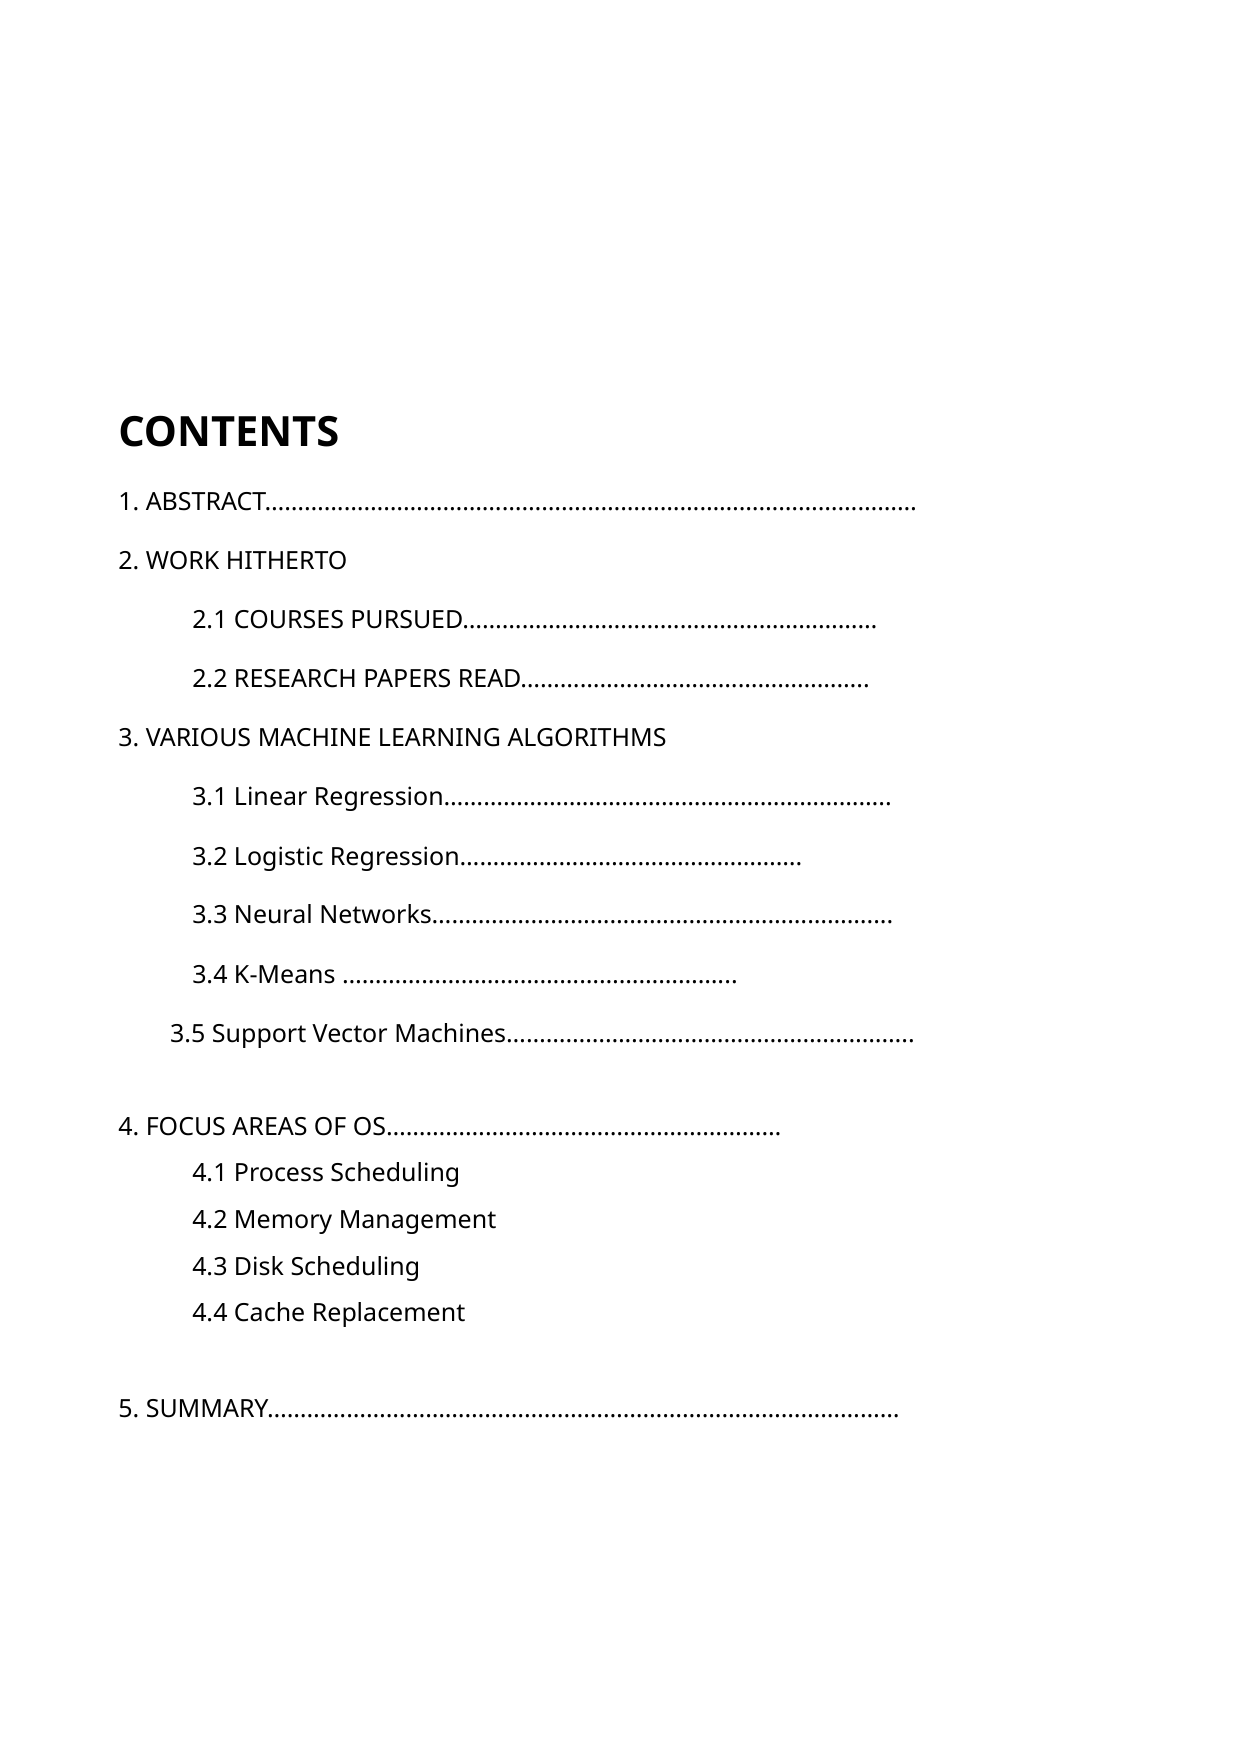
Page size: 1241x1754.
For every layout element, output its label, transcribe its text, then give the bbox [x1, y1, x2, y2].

text 4. FOCUS AREAS OF OS…………………………………………………… [118, 1108, 1122, 1142]
text 4.1 Process Scheduling [118, 1155, 1122, 1189]
subtitle 3.1 Linear Regression………………………………………………………….. [118, 779, 1122, 813]
text 5. SUMMARY…………………………………………………………………………………… [118, 1391, 1122, 1425]
text 4.3 Disk Scheduling [118, 1248, 1122, 1282]
text 2.1 COURSES PURSUED……………………………………………………… [118, 602, 1122, 636]
text 3. VARIOUS MACHINE LEARNING ALGORITHMS [118, 720, 1122, 754]
text CONTENTS [118, 402, 1122, 459]
text 4.4 Cache Replacement [118, 1295, 1122, 1329]
text 4.2 Memory Management [118, 1202, 1122, 1236]
subtitle 3.4 K-Means …………………………………………………... [118, 956, 1122, 990]
subtitle 3.3 Neural Networks………………………………………………………….... [118, 897, 1122, 931]
subtitle 3.2 Logistic Regression……………………………………………. [118, 838, 1122, 872]
text 2.2 RESEARCH PAPERS READ…………………………………………….. [118, 661, 1122, 695]
text 1. ABSTRACT……………………………………………………………………………………… [118, 484, 1122, 518]
text 2. WORK HITHERTO [118, 543, 1122, 577]
text 3.5 Support Vector Machines…………………………………………………….. [118, 1015, 1122, 1049]
